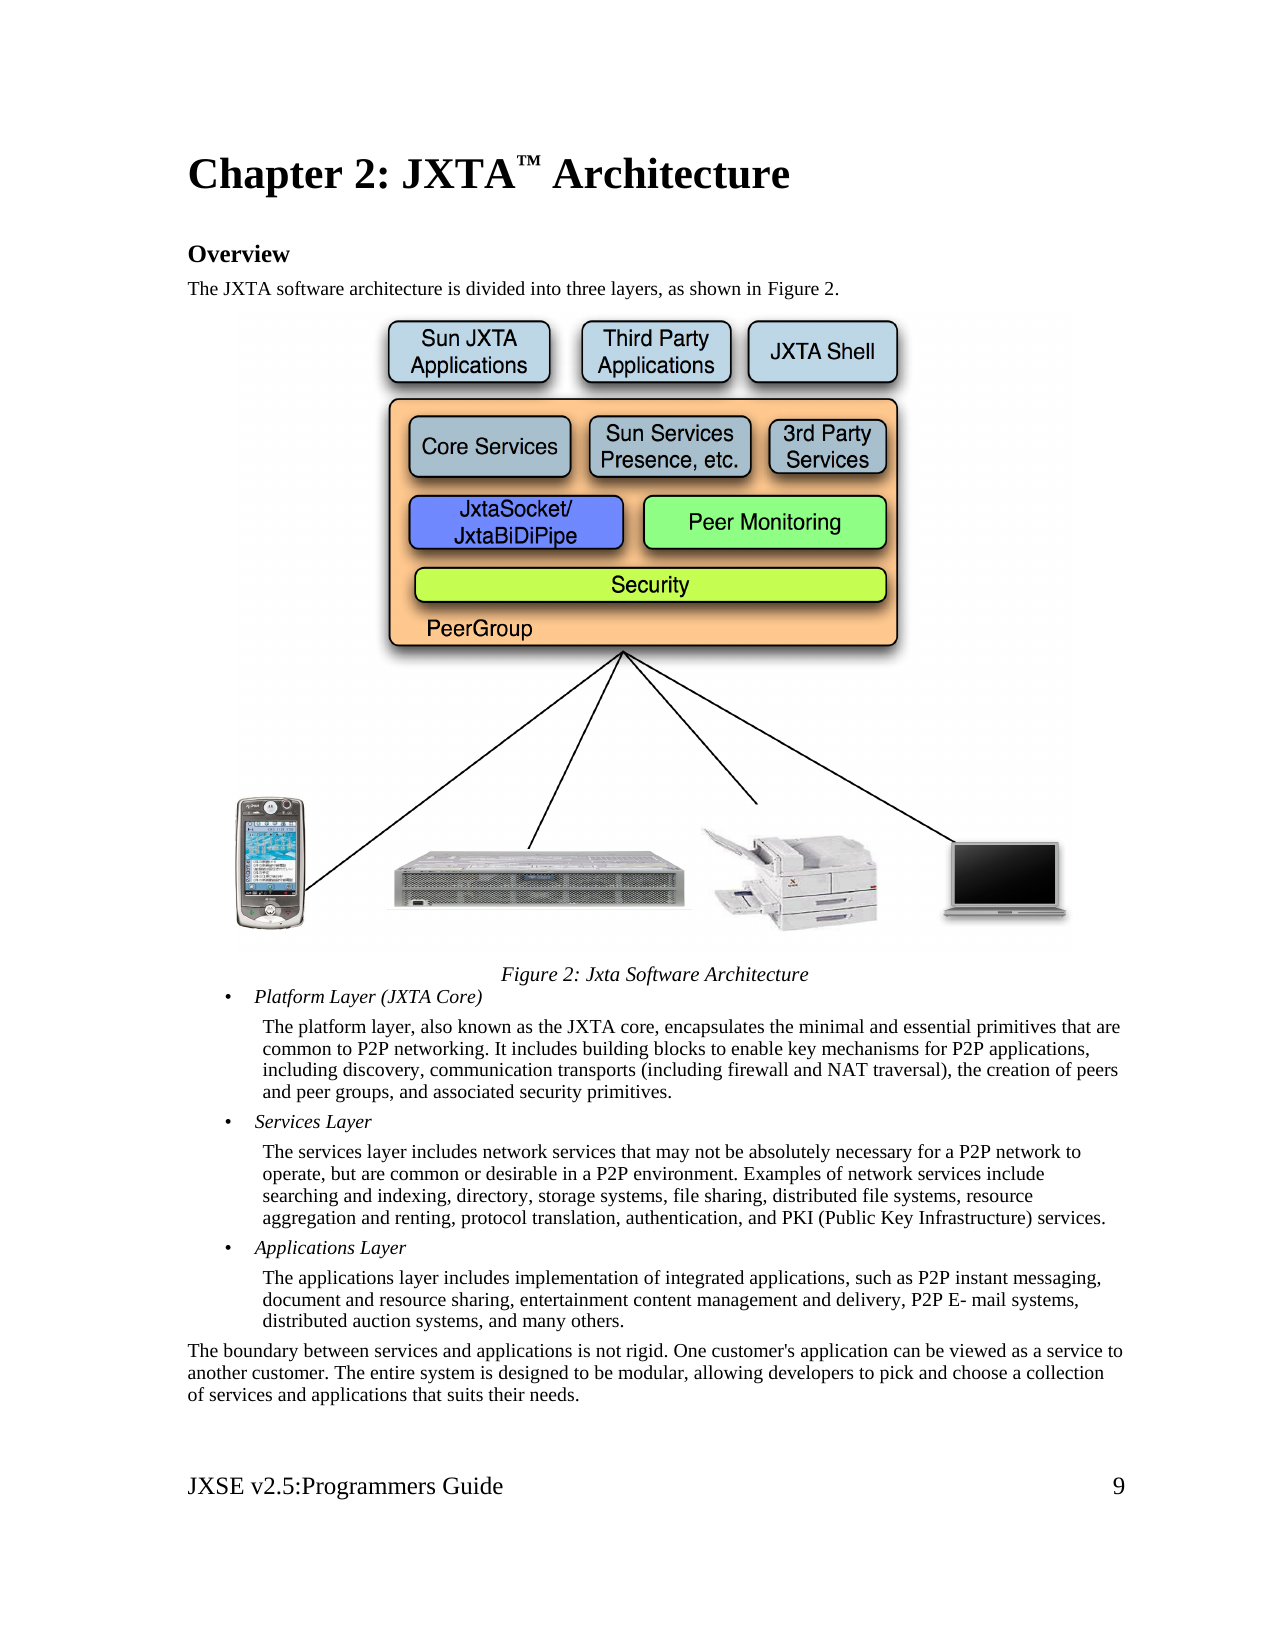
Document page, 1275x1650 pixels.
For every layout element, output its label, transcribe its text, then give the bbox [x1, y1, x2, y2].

picture [233, 308, 1078, 956]
text The applications layer includes implementation of integrated applications, such as P2P instant messaging, document and resource sharing, entertainment content management and delivery, P2P E- mail systems, distributed auction systems, and many others. [262, 1267, 1125, 1332]
list Applications Layer [225, 1237, 1125, 1258]
list Figure 2: Jxta Software Architecture [187, 308, 1124, 986]
text The JXTA software architecture is divided into three layers, as shown in Figure 2. [187, 278, 1125, 300]
text The platform layer, also known as the JXTA core, encapsulates the minimal and essential primitives that are common to P2P networking. It includes building blocks to enable key mechanisms for P2P applications, including discovery, communication transports (including firewall and NAT traversal), the creation of peers and peer groups, and associated security primitives. [262, 1016, 1125, 1103]
text Chapter 2: JXTA™ Architecture [187, 150, 1125, 198]
text The services layer includes network services that may not be absolutely necessary for a P2P network to operate, but are common or desirable in a P2P environment. Examples of network services include searching and indexing, directory, storage systems, file sharing, distributed file systems, resource aggregation and renting, protocol translation, authentication, and PKI (Public Key Infrastructure) services. [262, 1141, 1125, 1228]
list Services Layer [225, 1111, 1125, 1133]
text The boundary between services and applications is not rigid. One customer's application can be viewed as a service to another customer. The entire system is designed to be modular, allowing developers to pick and choose a collection of services and applications that suits their needs. [187, 1340, 1125, 1406]
list Platform Layer (JXTA Core) [187, 308, 1125, 1007]
text Overview [187, 240, 1125, 268]
